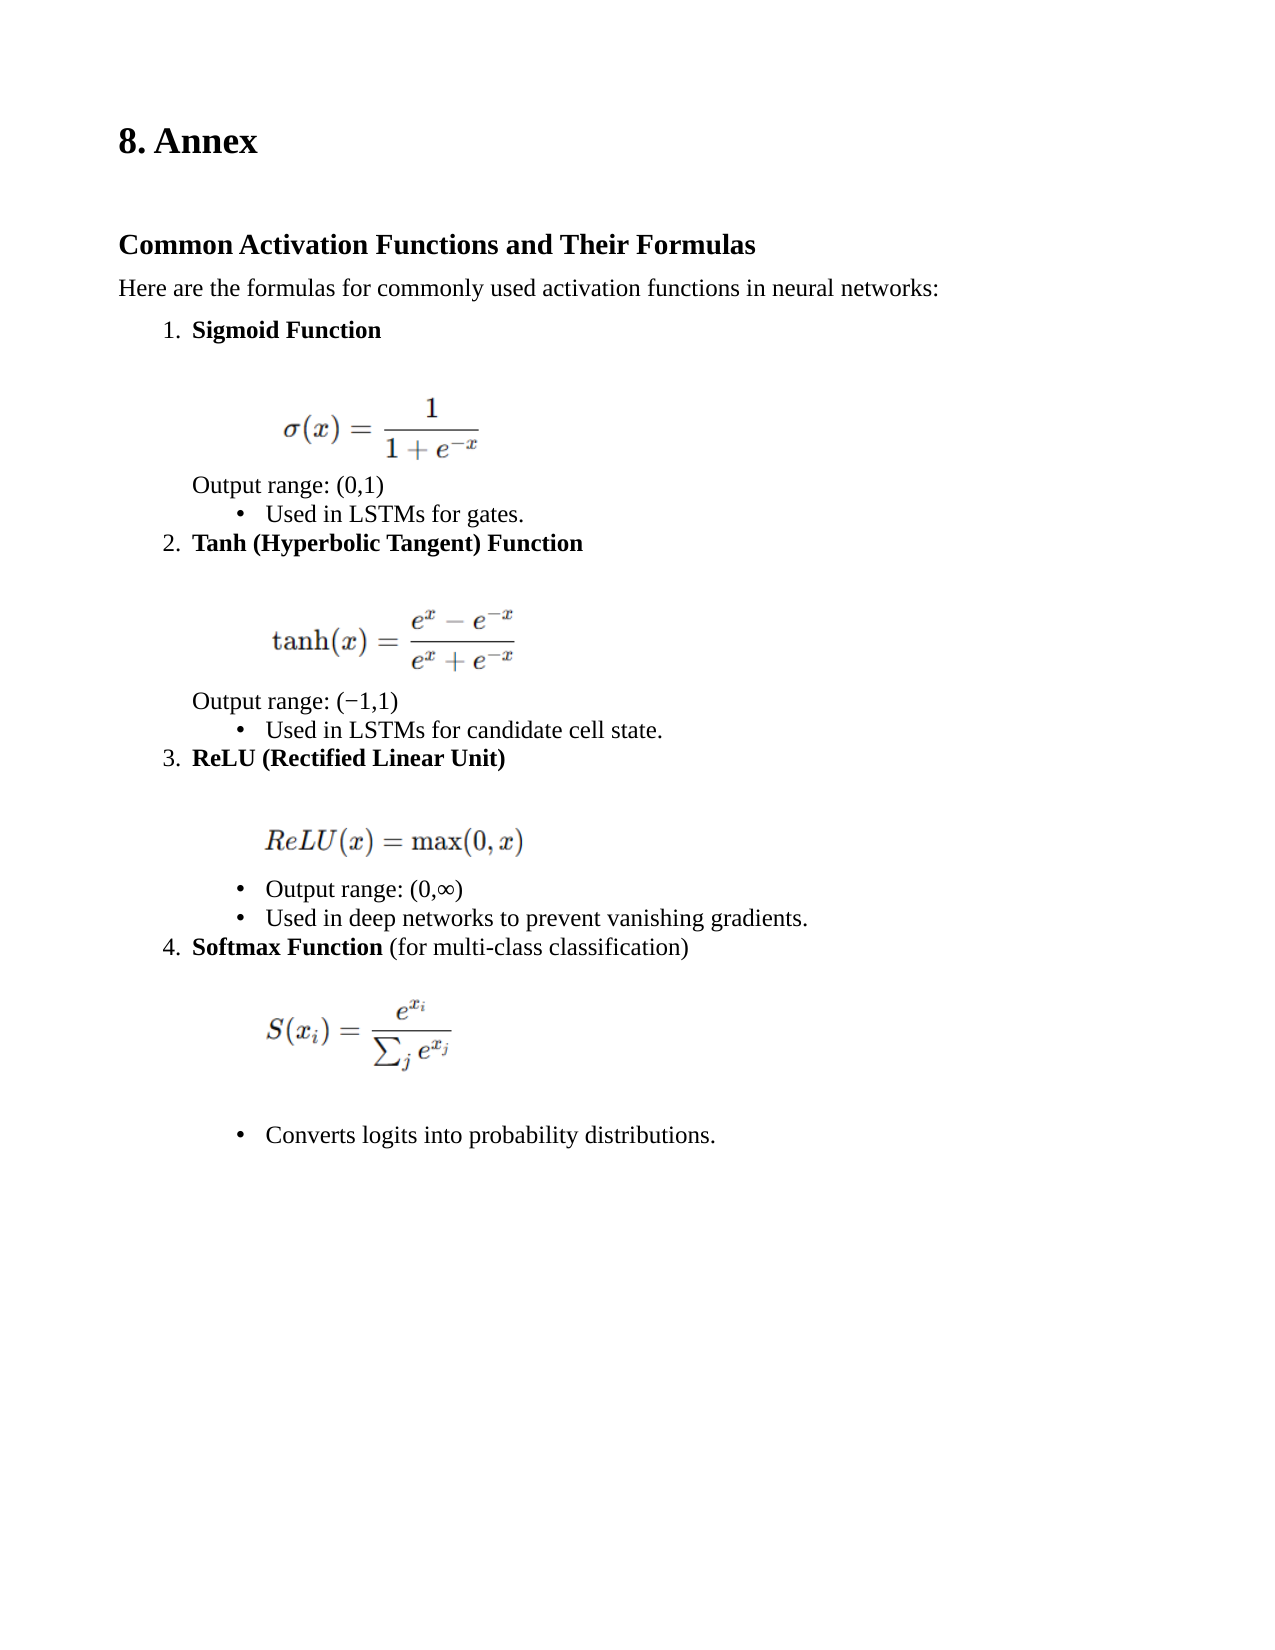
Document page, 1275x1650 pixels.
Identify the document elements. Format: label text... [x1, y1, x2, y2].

picture [265, 583, 542, 686]
list Tanh (Hyperbolic Tangent) Function [162, 528, 1157, 557]
list ReLU (Rectified Linear Unit) [162, 743, 1157, 772]
list ​Output range: (−1,1) [162, 569, 1157, 715]
list ​Output range: (0,1) [162, 356, 1157, 499]
list Output range: (0,∞) [236, 785, 1157, 903]
picture [259, 798, 539, 875]
list Sigmoid Function [162, 315, 1157, 343]
list Converts logits into probability distributions. [236, 1120, 1157, 1149]
subtitle 8. Annex [118, 118, 1157, 161]
picture [275, 382, 496, 471]
list Softmax Function (for multi-class classification) [162, 932, 1157, 961]
text Here are the formulas for commonly used activation functions in neural networks: [118, 273, 1157, 302]
list ​​ [162, 973, 1157, 1120]
subtitle Common Activation Functions and Their Formulas [118, 227, 1157, 261]
list Used in deep networks to prevent vanishing gradients. [236, 903, 1157, 932]
picture [263, 978, 461, 1092]
list Used in LSTMs for gates. [236, 499, 1157, 528]
list Used in LSTMs for candidate cell state. [236, 715, 1157, 743]
